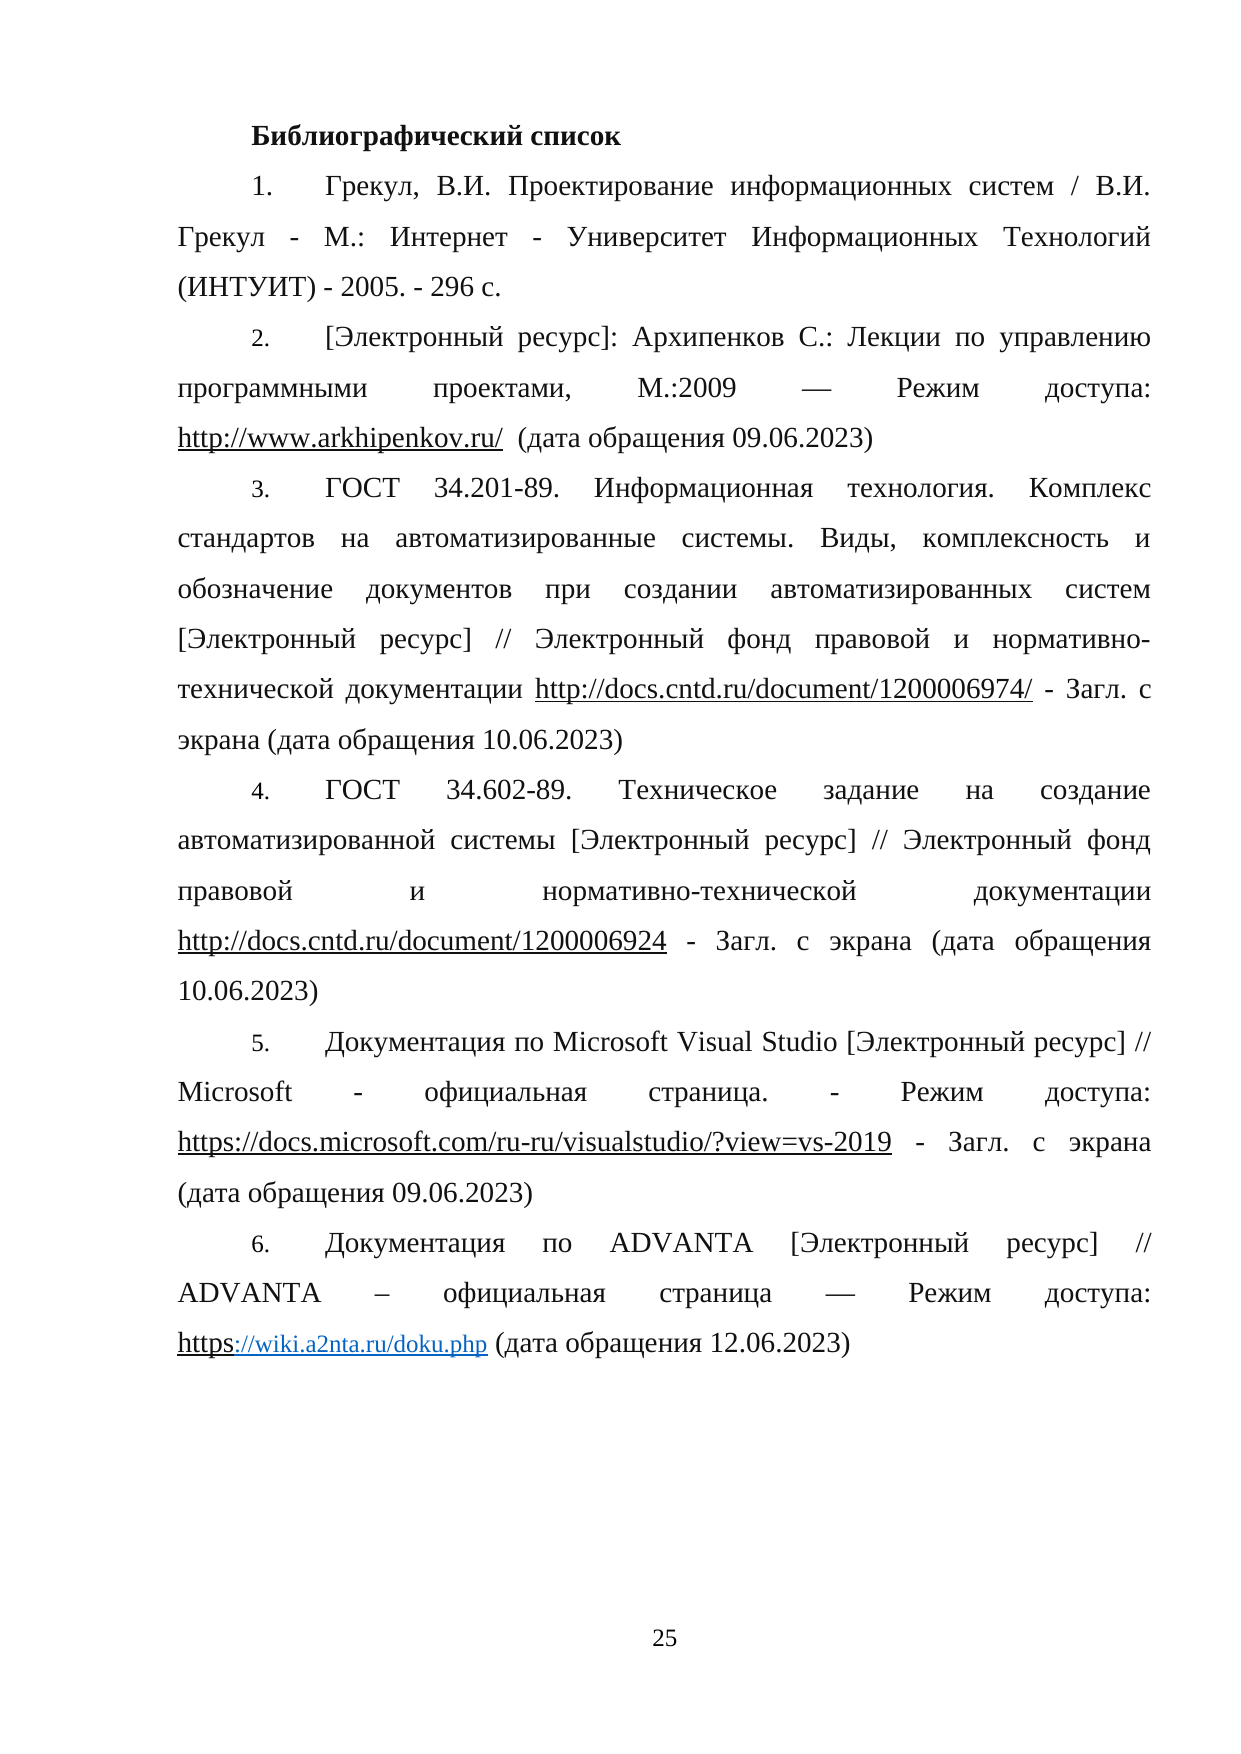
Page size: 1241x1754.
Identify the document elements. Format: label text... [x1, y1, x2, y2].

list Документация по Microsoft Visual Studio [Электронный ресурс] // Microsoft - официальная страница. - Режим доступа: https://docs.microsoft.com/ru-ru/visualstudio/?view=vs-2019 - Загл. с экрана (дата обращения 09.06.2023) [177, 1024, 1152, 1208]
list Документация по ADVANTA [Электронный ресурс] // ADVANTA – официальная страница — Режим доступа: https://wiki.a2nta.ru/doku.php (дата обращения 12.06.2023) [177, 1225, 1152, 1359]
list Грекул, В.И. Проектирование информационных систем / В.И. Грекул - М.: Интернет - Университет Информационных Технологий (ИНТУИТ) - 2005. - 296 с. [177, 168, 1152, 303]
list [Электронный ресурс]: Архипенков С.: Лекции по управлению программными проектами, М.:2009 — Режим доступа: http://www.arkhipenkov.ru/ (дата обращения 09.06.2023) [177, 319, 1152, 453]
subtitle Библиографический список [177, 118, 1152, 152]
list ГОСТ 34.201-89. Информационная технология. Комплекс стандартов на автоматизированные системы. Виды, комплексность и обозначение документов при создании автоматизированных систем [Электронный ресурс] // Электронный фонд правовой и нормативно-технической документации http://docs.cntd.ru/document/1200006974/ - Загл. с экрана (дата обращения 10.06.2023) [177, 470, 1152, 755]
list ГОСТ 34.602-89. Техническое задание на создание автоматизированной системы [Электронный ресурс] // Электронный фонд правовой и нормативно-технической документации http://docs.cntd.ru/document/1200006924 - Загл. с экрана (дата обращения 10.06.2023) [177, 772, 1152, 1007]
